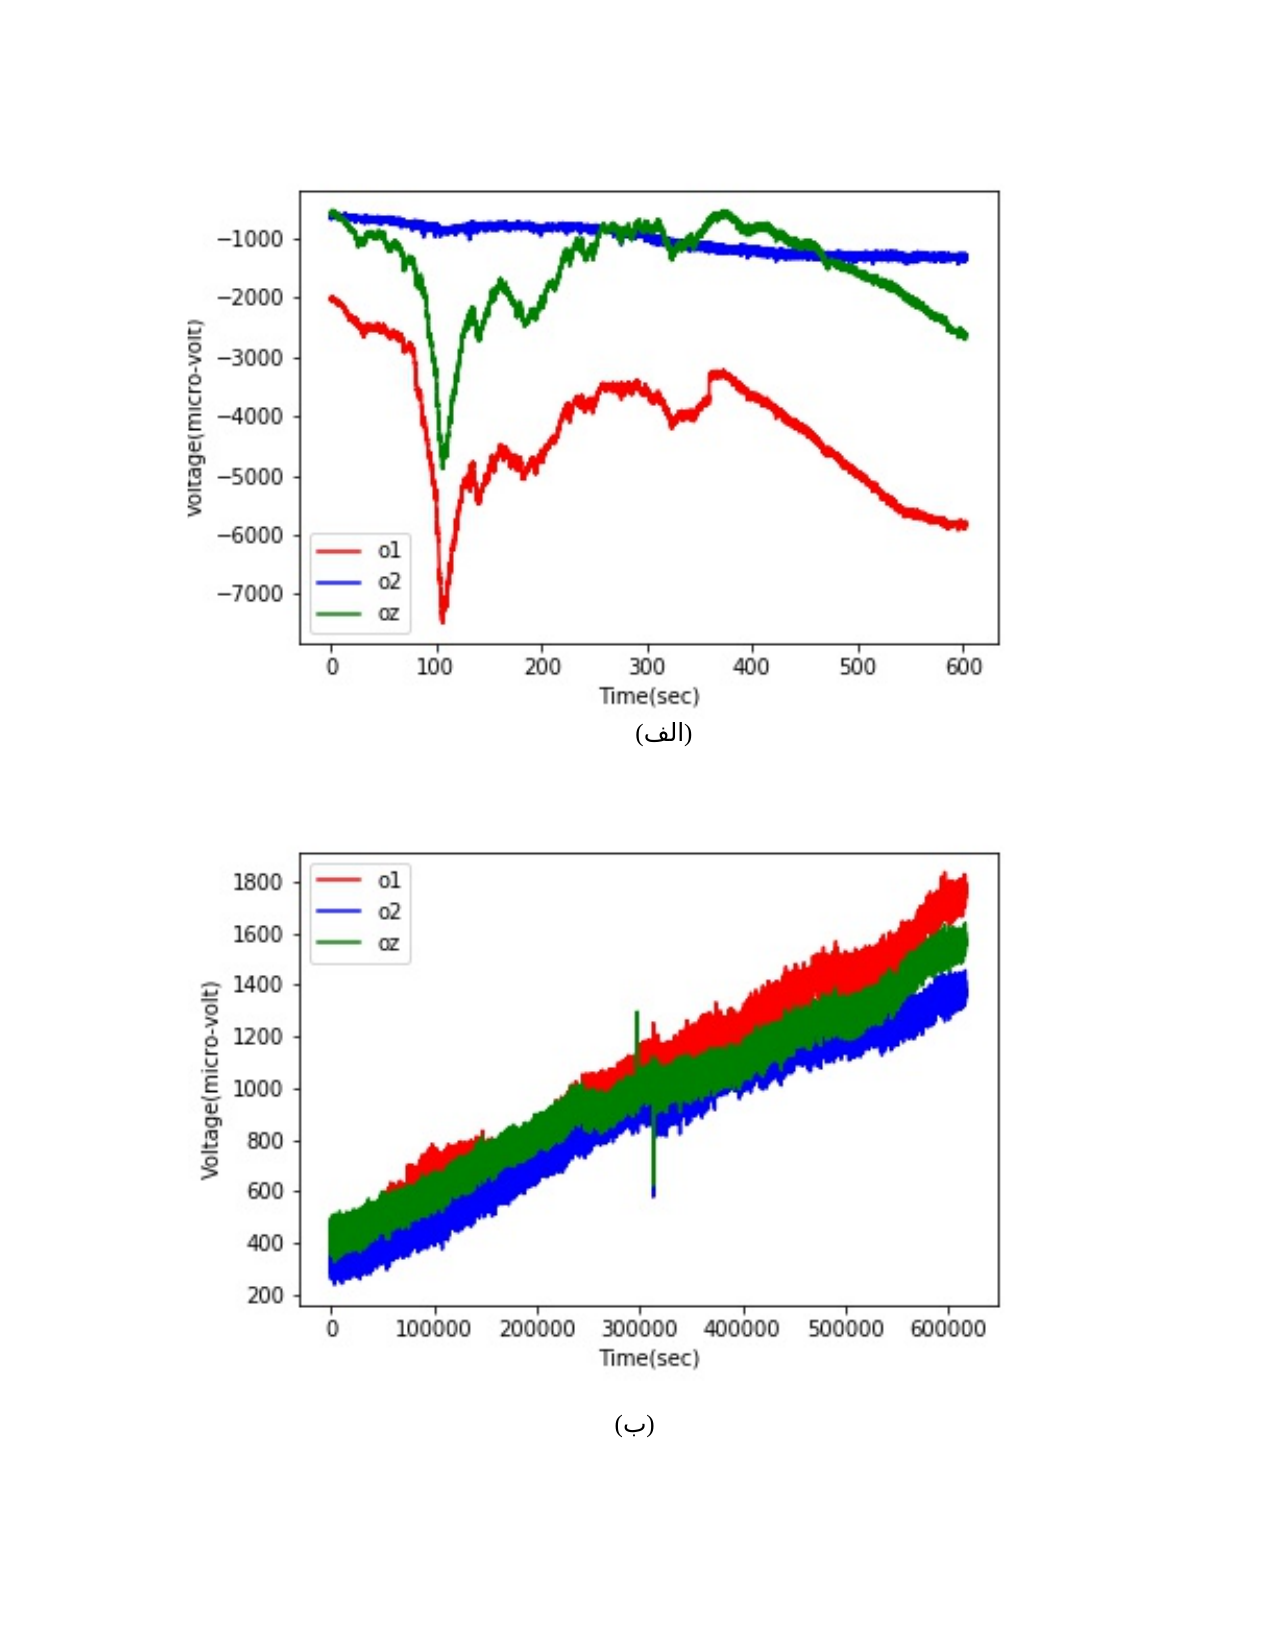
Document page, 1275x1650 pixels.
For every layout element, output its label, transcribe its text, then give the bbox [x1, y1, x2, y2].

text (الف) [118, 118, 1157, 752]
picture [187, 780, 1088, 1381]
picture [187, 118, 1088, 719]
text (ب) [118, 1409, 1157, 1443]
